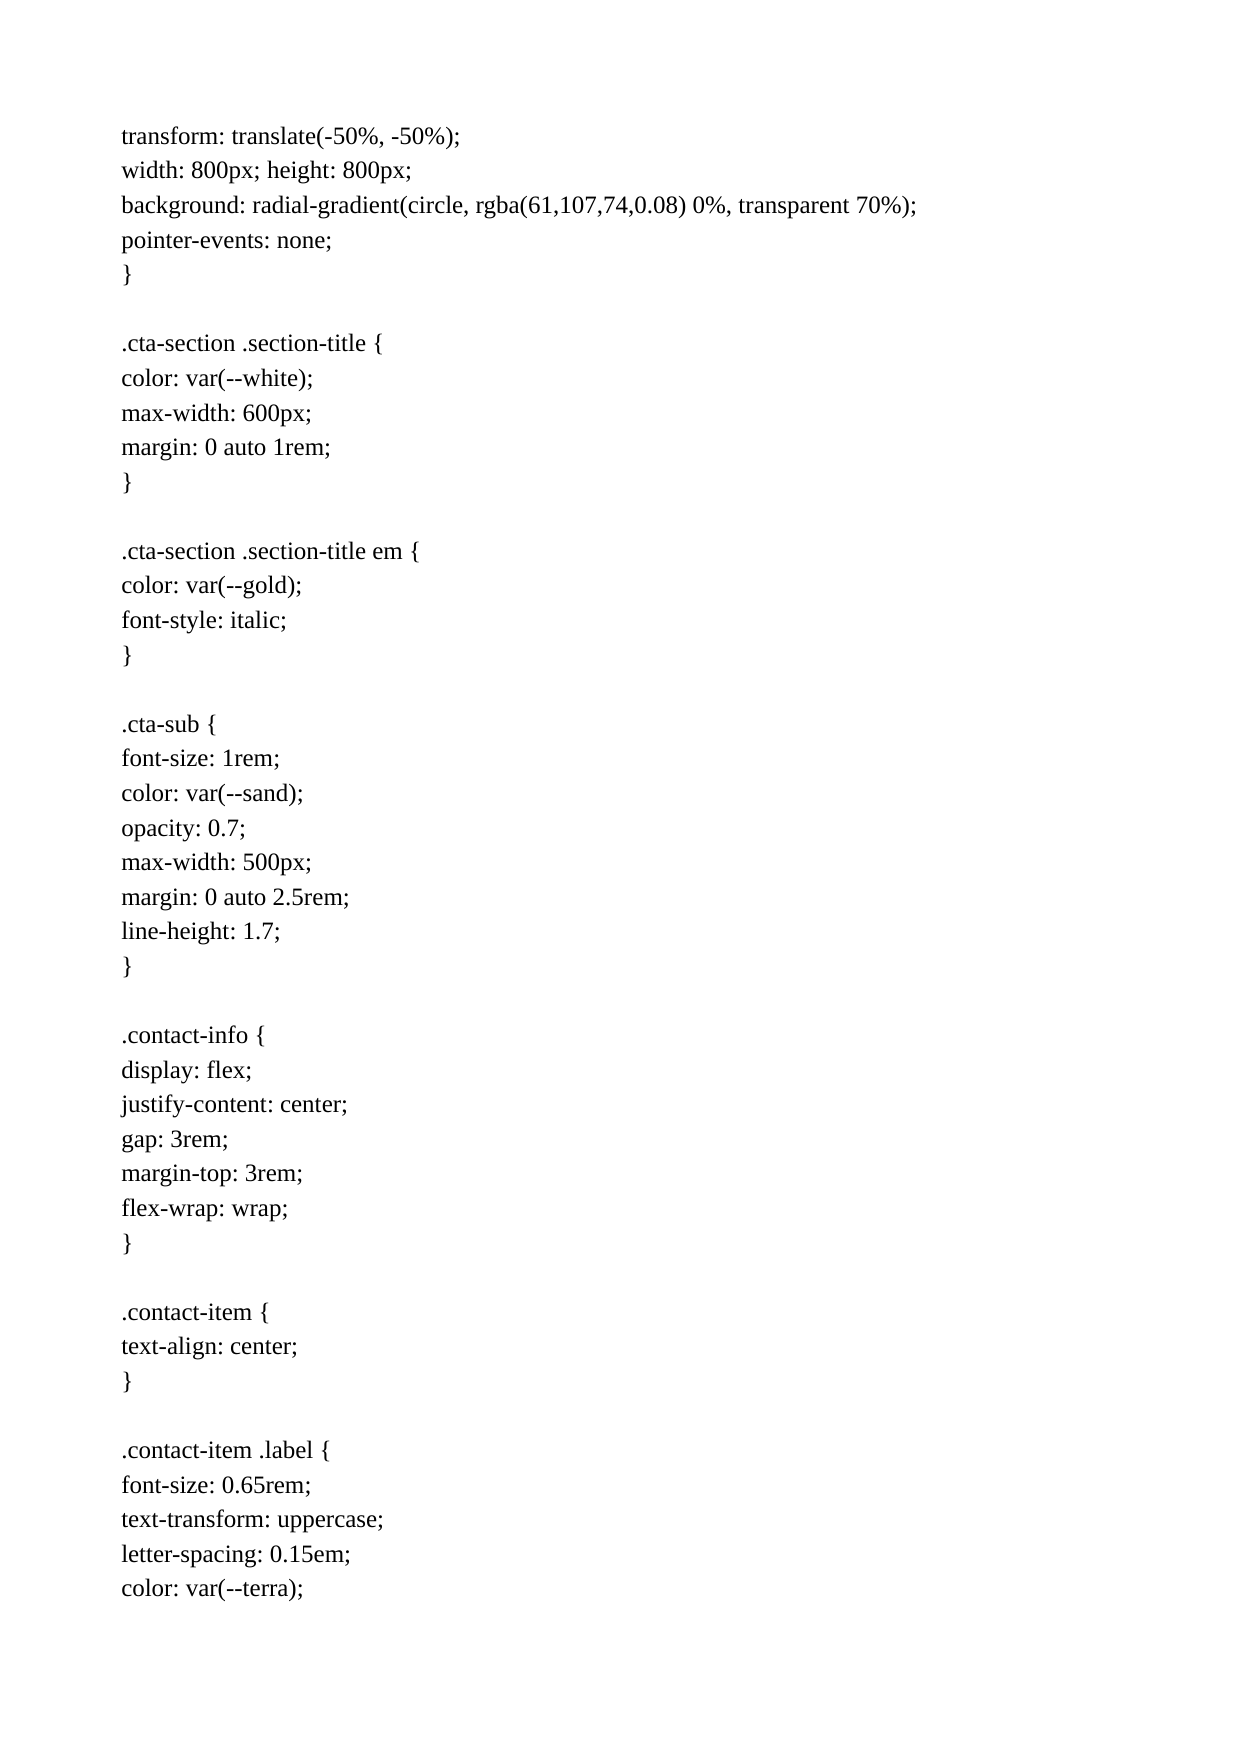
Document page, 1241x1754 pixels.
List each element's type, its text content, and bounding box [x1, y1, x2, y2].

table_cell [118, 983, 1122, 1017]
table_cell pointer-events: none; [118, 222, 1122, 256]
table_cell max-width: 500px; [118, 844, 1122, 879]
table_cell background: radial-gradient(circle, rgba(61,107,74,0.08) 0%, transparent 70%); [118, 187, 1122, 222]
table_cell [118, 1398, 1122, 1432]
table_cell } [118, 1363, 1122, 1398]
table_cell color: var(--gold); [118, 568, 1122, 602]
table_cell gap: 3rem; [118, 1121, 1122, 1156]
table_cell color: var(--white); [118, 360, 1122, 395]
table_cell margin: 0 auto 2.5rem; [118, 879, 1122, 913]
table_cell [118, 1259, 1122, 1294]
table_cell .cta-sub { [118, 706, 1122, 741]
table_cell } [118, 464, 1122, 498]
table_cell } [118, 637, 1122, 671]
table_cell margin: 0 auto 1rem; [118, 429, 1122, 464]
table_cell [118, 671, 1122, 706]
table_cell .cta-section .section-title { [118, 326, 1122, 360]
table_cell .cta-section .section-title em { [118, 533, 1122, 568]
table_cell font-style: italic; [118, 602, 1122, 637]
table_cell font-size: 1rem; [118, 741, 1122, 775]
table_cell display: flex; [118, 1052, 1122, 1086]
table_cell } [118, 1225, 1122, 1259]
table_cell color: var(--terra); [118, 1571, 1122, 1605]
table_cell transform: translate(-50%, -50%); [118, 118, 1122, 153]
table_cell text-align: center; [118, 1329, 1122, 1363]
table_cell margin-top: 3rem; [118, 1156, 1122, 1190]
table_cell } [118, 948, 1122, 983]
table_cell .contact-item .label { [118, 1432, 1122, 1467]
table_cell letter-spacing: 0.15em; [118, 1536, 1122, 1571]
table_cell .contact-info { [118, 1017, 1122, 1052]
table_cell opacity: 0.7; [118, 810, 1122, 844]
table_cell [118, 291, 1122, 326]
table_cell line-height: 1.7; [118, 914, 1122, 948]
table_cell font-size: 0.65rem; [118, 1467, 1122, 1501]
table_cell max-width: 600px; [118, 395, 1122, 429]
table_cell .contact-item { [118, 1294, 1122, 1328]
table_cell color: var(--sand); [118, 775, 1122, 810]
table_cell justify-content: center; [118, 1086, 1122, 1121]
table_cell flex-wrap: wrap; [118, 1190, 1122, 1225]
table_cell width: 800px; height: 800px; [118, 153, 1122, 187]
table_cell [118, 499, 1122, 533]
table_cell text-transform: uppercase; [118, 1501, 1122, 1536]
table_cell } [118, 256, 1122, 291]
